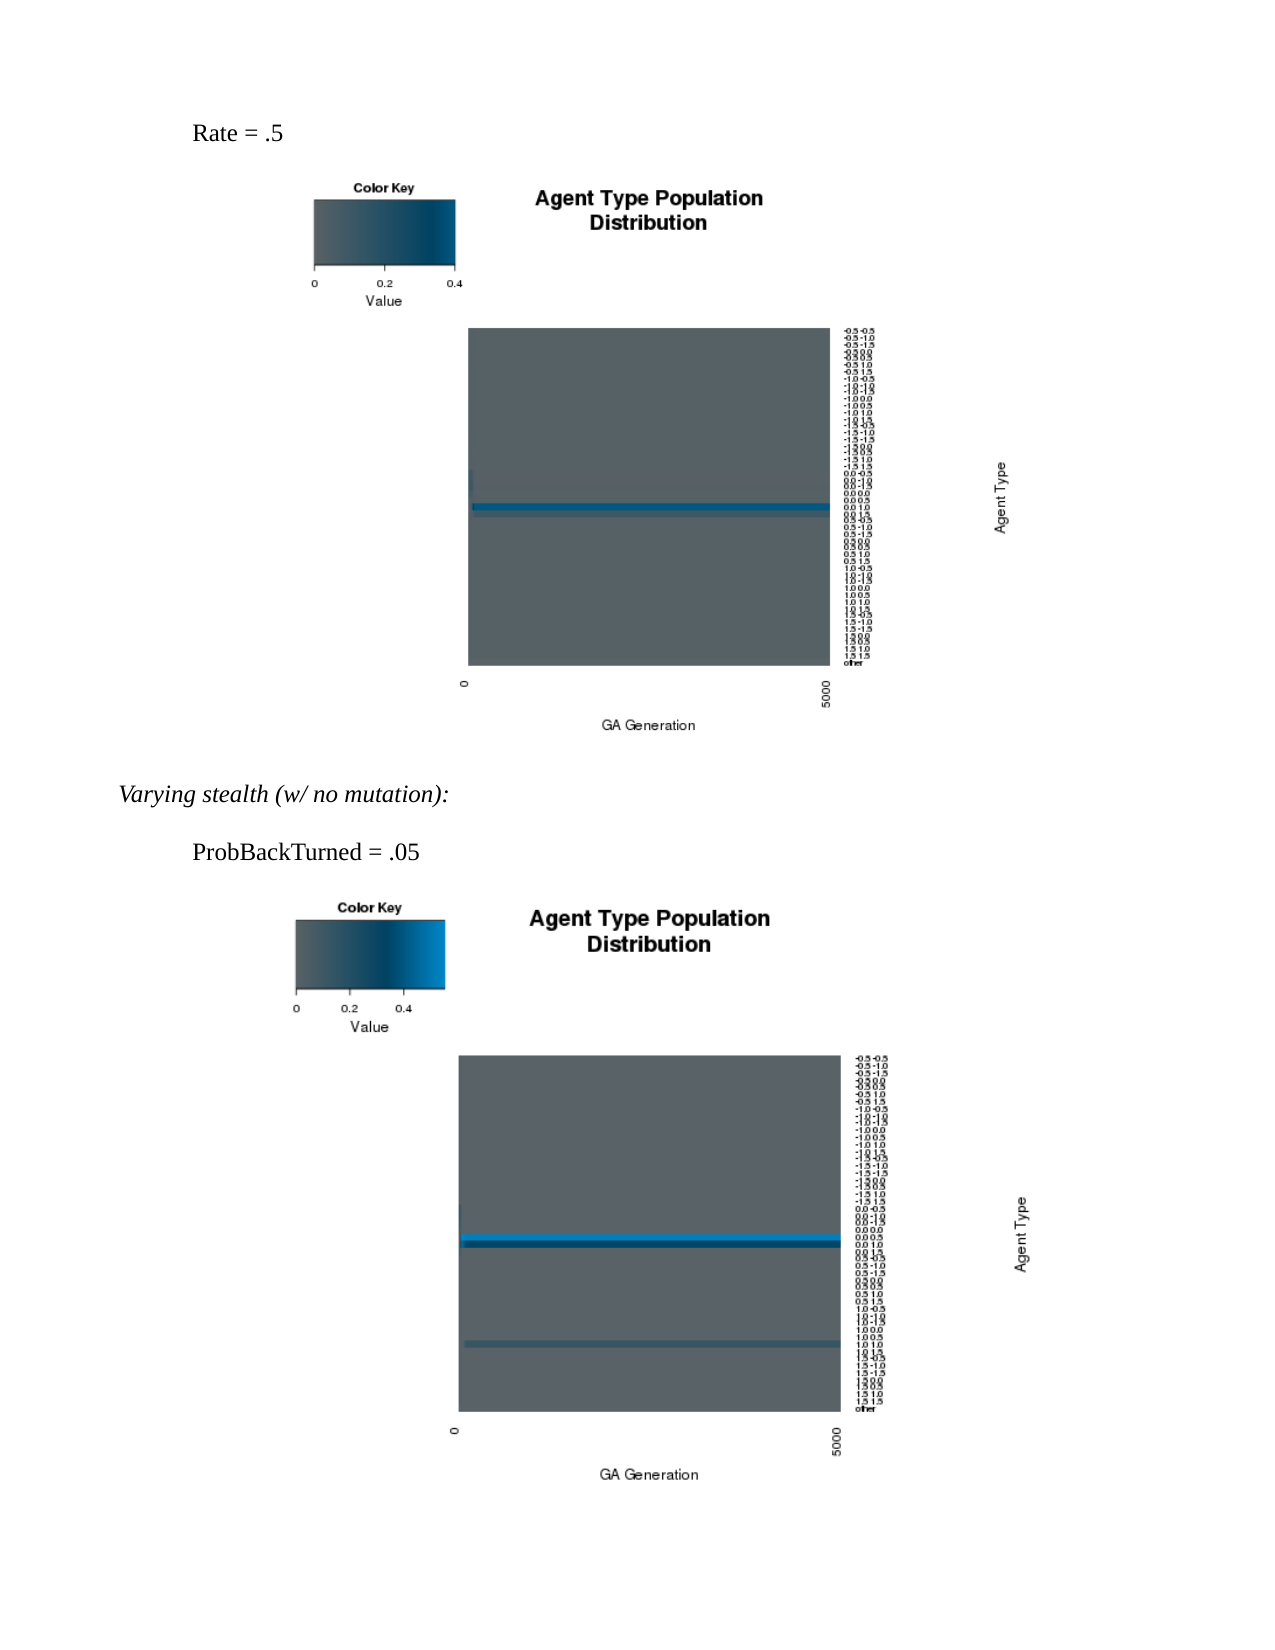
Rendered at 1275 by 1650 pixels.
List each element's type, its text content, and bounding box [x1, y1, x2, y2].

text ProbBackTurned = .05 [118, 837, 1157, 866]
text Varying stealth (w/ no mutation): [118, 779, 1157, 808]
text Rate = .5 [118, 118, 1157, 147]
picture [243, 894, 1032, 1486]
picture [264, 175, 1011, 736]
